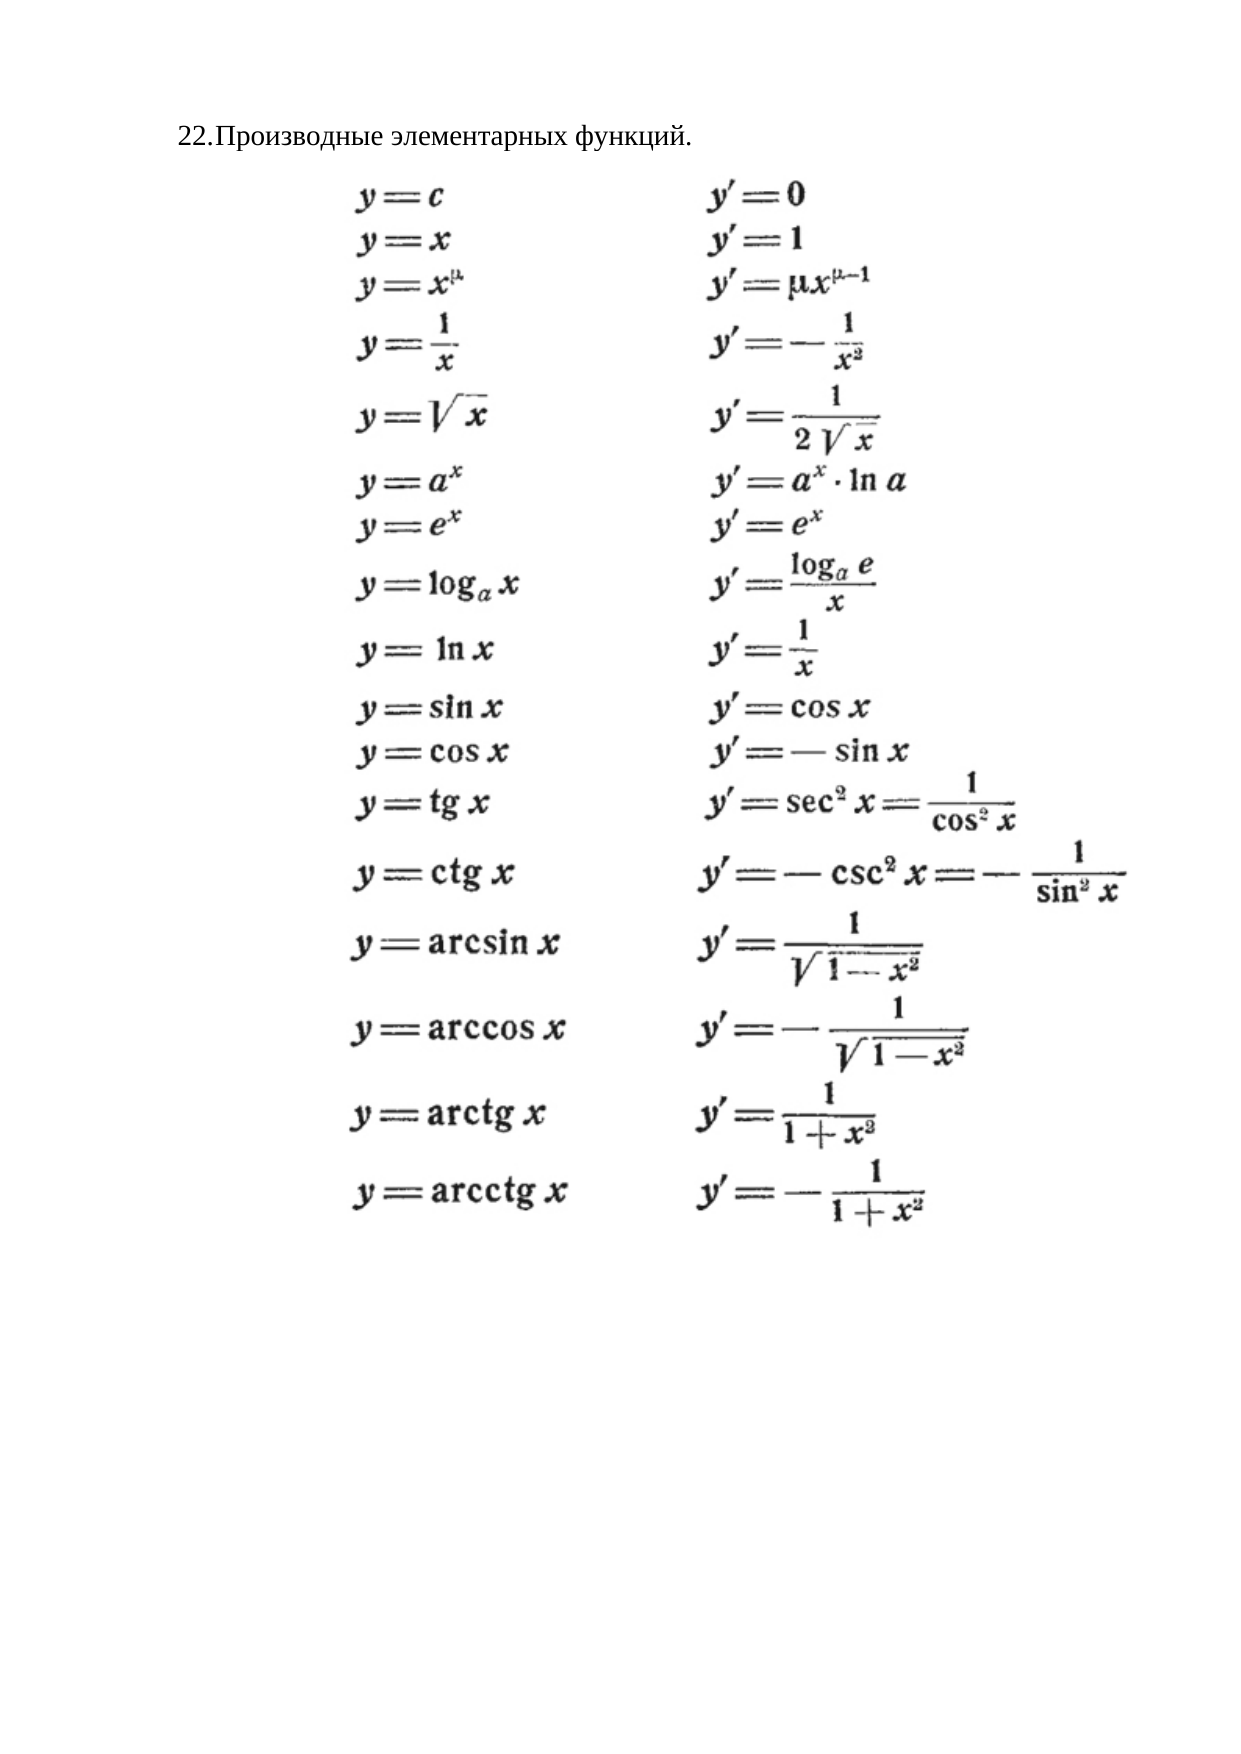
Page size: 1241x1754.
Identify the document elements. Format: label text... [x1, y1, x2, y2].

list Производные элементарных функций. [177, 118, 1152, 152]
picture [196, 151, 1133, 1245]
